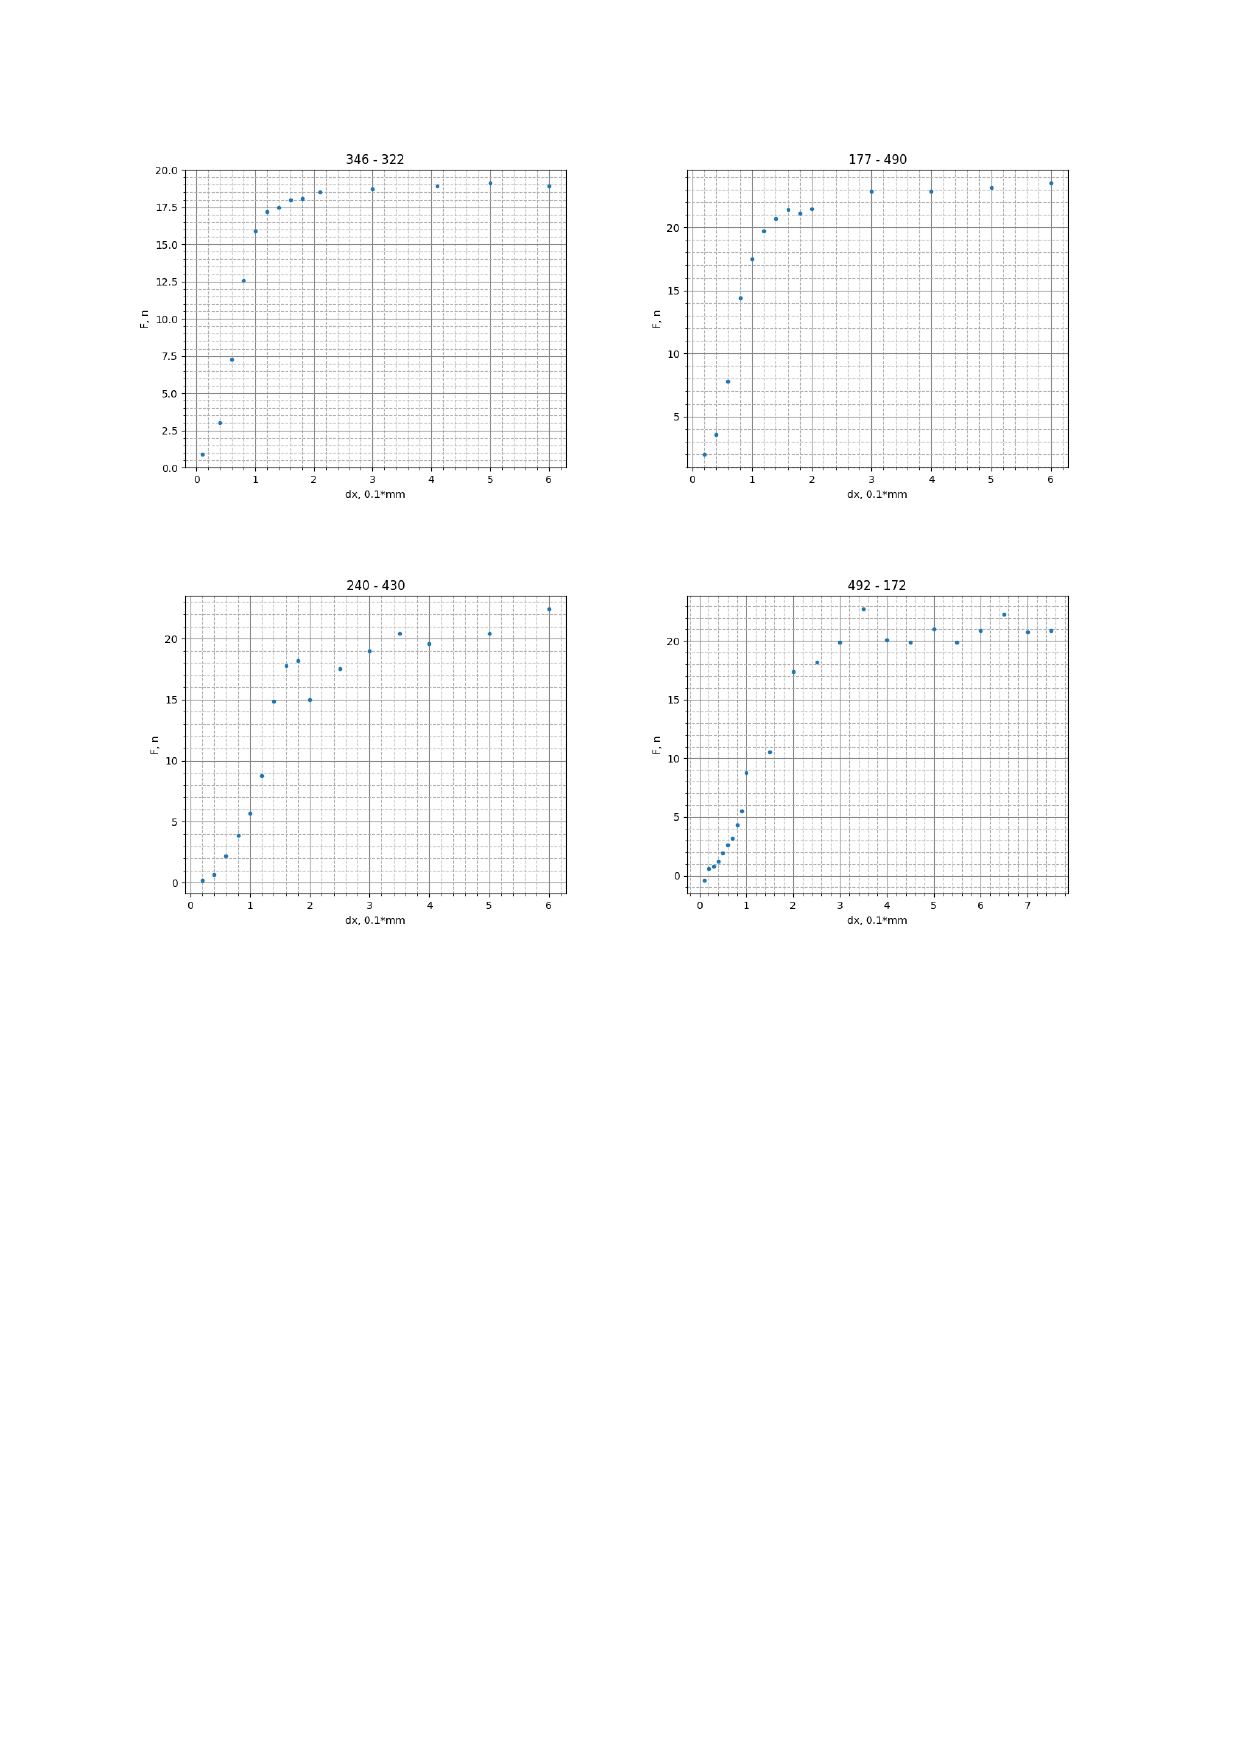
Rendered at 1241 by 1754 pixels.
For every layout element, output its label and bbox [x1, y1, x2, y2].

picture [123, 123, 615, 510]
picture [123, 549, 615, 936]
table_cell [620, 544, 1122, 969]
table_header [620, 118, 1122, 544]
table_cell [118, 544, 620, 969]
table_header [118, 118, 620, 544]
picture [625, 549, 1117, 936]
picture [625, 123, 1117, 510]
